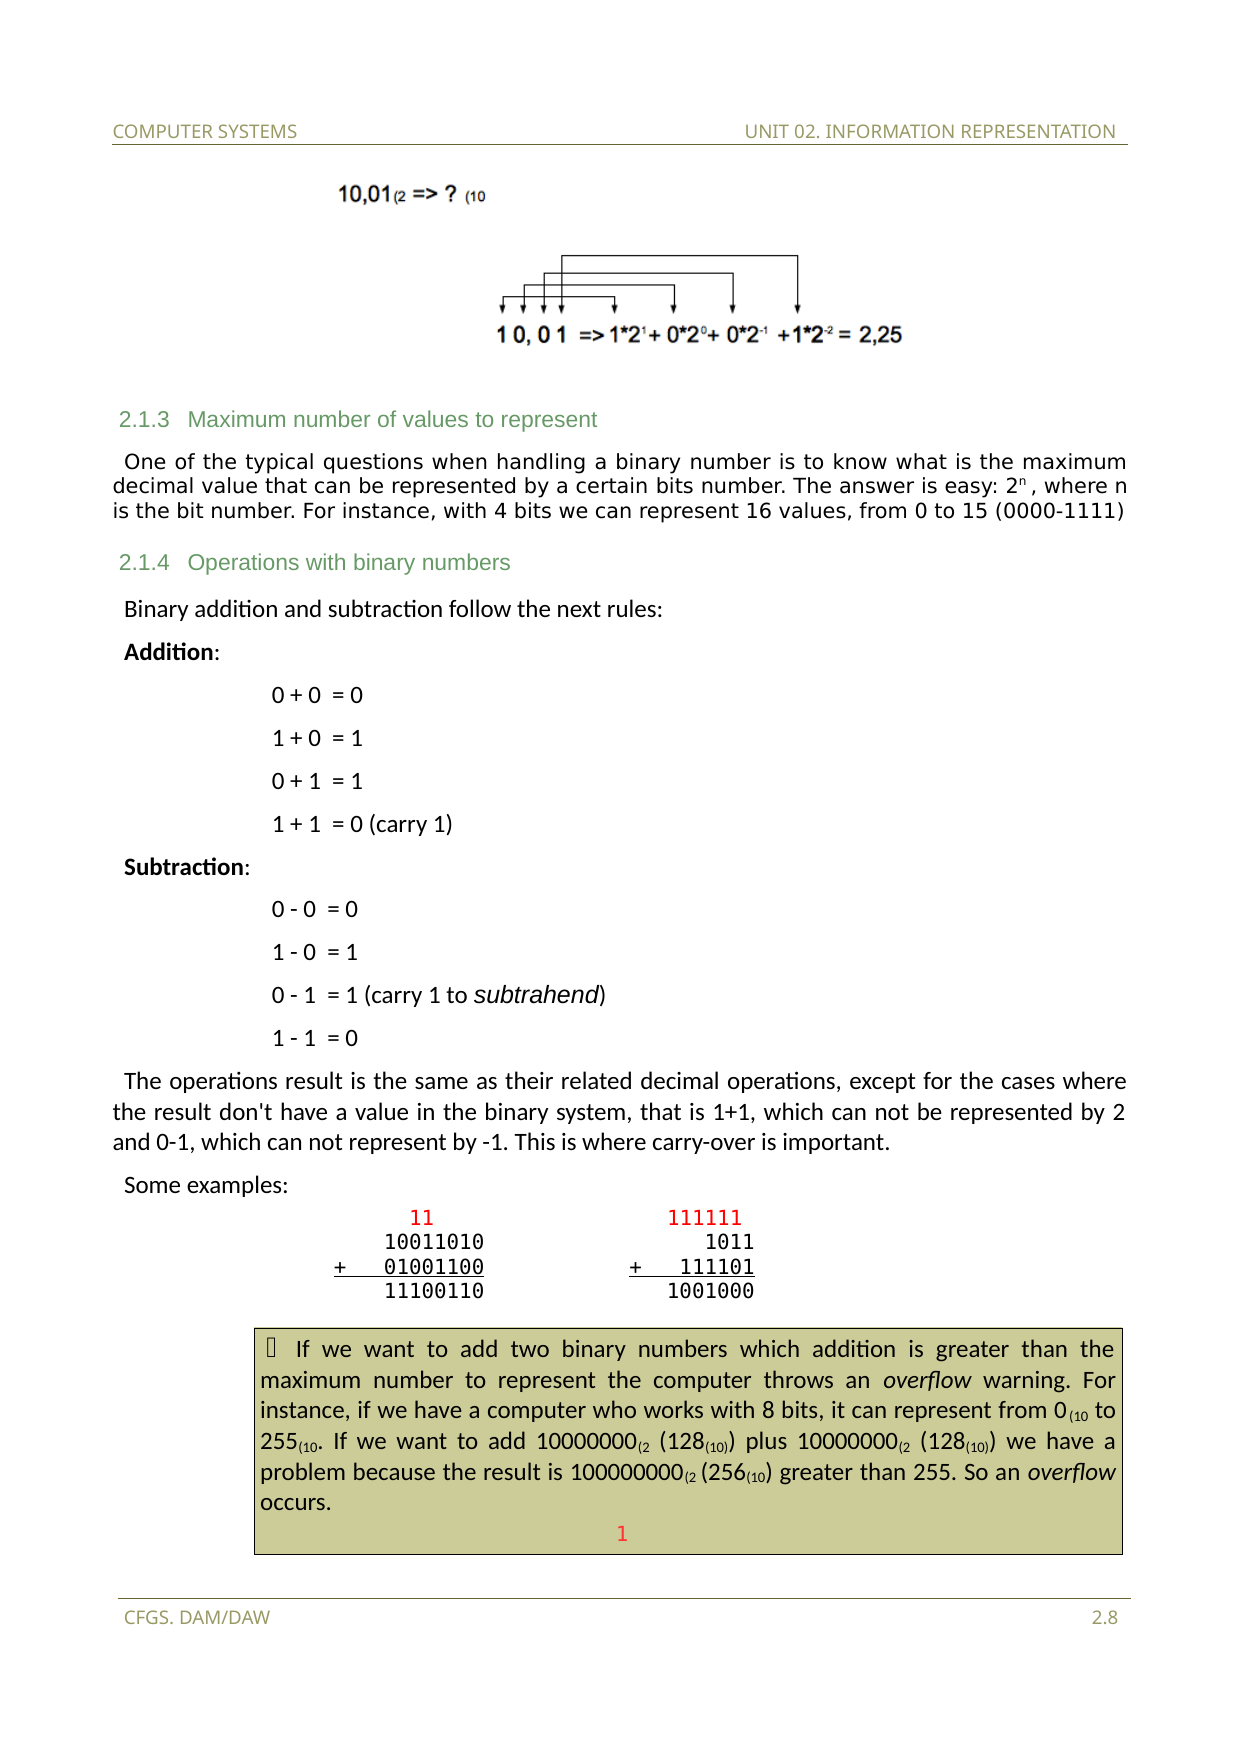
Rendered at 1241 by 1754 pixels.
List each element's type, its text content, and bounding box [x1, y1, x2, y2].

text 0 - 0 = 0 [260, 893, 1128, 924]
text The operations result is the same as their related decimal operations, except for the cases where the result don't have a value in the binary system, that is 1+1, which can not be represented by 2 and 0-1, which can not represent by -1. This is where carry-over is important. [112, 1065, 1128, 1157]
text + 01001100 + 111101 [111, 1255, 1128, 1279]
text Addition: [112, 636, 1128, 667]
text 11 111111 [111, 1206, 1128, 1230]
text One of the typical questions when handling a binary number is to know what is the maximum decimal value that can be represented by a certain bits number. The answer is easy: 2n , where n is the bit number. For instance, with 4 bits we can represent 16 values, from 0 to 15 (0000-1111) [112, 450, 1128, 523]
text 1 + 1 = 0 (carry 1) [260, 808, 1128, 838]
text 1 - 0 = 1 [260, 936, 1128, 967]
text Subtraction: [112, 851, 1128, 881]
text Binary addition and subtraction follow the next rules: [112, 593, 1128, 624]
text 10011010 1011 [111, 1230, 1128, 1255]
text 1 [255, 1511, 1122, 1554]
text 0 + 1 = 1 [260, 765, 1128, 795]
picture [322, 173, 918, 356]
text 1 - 1 = 0 [260, 1022, 1128, 1053]
text 0 - 1 = 1 (carry 1 to subtrahend) [260, 979, 1128, 1010]
text 0 + 0 = 0 [260, 679, 1128, 709]
text Some examples: [112, 1169, 1128, 1200]
subtitle Maximum number of values to represent [112, 406, 1128, 432]
text 11100110 1001000 [111, 1279, 1128, 1303]
subtitle Operations with binary numbers [112, 548, 1128, 575]
text 1 + 0 = 1 [260, 722, 1128, 752]
text  If we want to add two binary numbers which addition is greater than the maximum number to represent the computer throws an overflow warning. For instance, if we have a computer who works with 8 bits, it can represent from 0(10 to 255(10. If we want to add 10000000(2 (128(10)) plus 10000000(2 (128(10)) we have a problem because the result is 100000000(2 (256(10) greater than 255. So an overflow occurs. [255, 1329, 1122, 1511]
